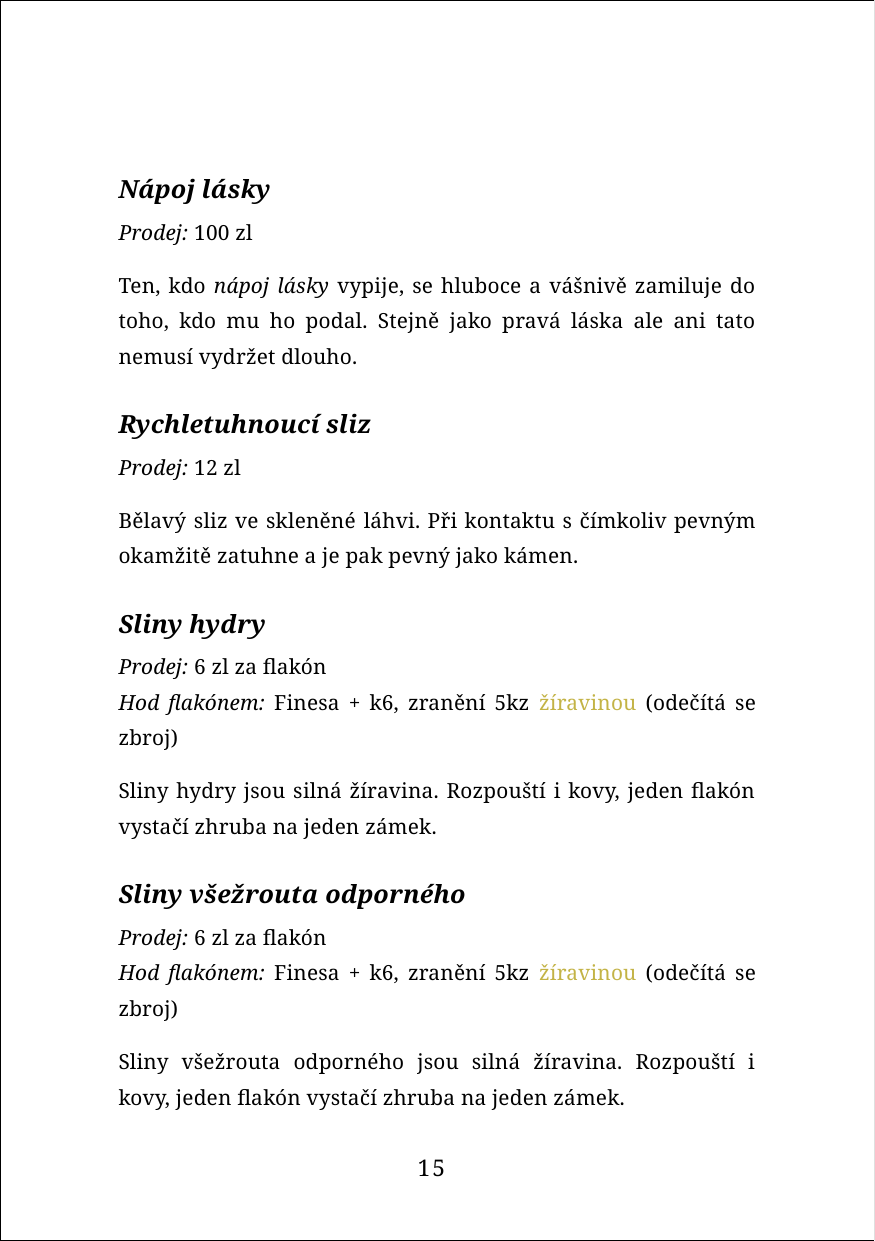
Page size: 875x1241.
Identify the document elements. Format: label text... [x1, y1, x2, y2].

text Prodej: 6 zl za flakón Hod flakónem: Finesa + k6, zranění 5kz žíravinou (odečítá se zbroj) [118, 923, 756, 1022]
subtitle Rychletuhnoucí sliz [118, 407, 756, 441]
text Sliny hydry jsou silná žíravina. Rozpouští i kovy, jeden flakón vystačí zhruba na jeden zámek. [118, 777, 756, 841]
text Sliny všežrouta odporného jsou silná žíravina. Rozpouští i kovy, jeden flakón vystačí zhruba na jeden zámek. [118, 1047, 756, 1111]
subtitle Sliny všežrouta odporného [118, 877, 756, 911]
subtitle Nápoj lásky [118, 172, 756, 206]
subtitle Sliny hydry [118, 606, 756, 641]
text Bělavý sliz ve skleněné láhvi. Při kontaktu s čímkoliv pevným okamžitě zatuhne a je pak pevný jako kámen. [118, 506, 756, 570]
text Ten, kdo nápoj lásky vypije, se hluboce a vášnivě zamiluje do toho, kdo mu ho podal. Stejně jako pravá láska ale ani tato nemusí vydržet dlouho. [118, 271, 756, 370]
text Prodej: 12 zl [118, 453, 756, 481]
text Prodej: 6 zl za flakón Hod flakónem: Finesa + k6, zranění 5kz žíravinou (odečítá se zbroj) [118, 652, 756, 752]
text Prodej: 100 zl [118, 218, 756, 246]
